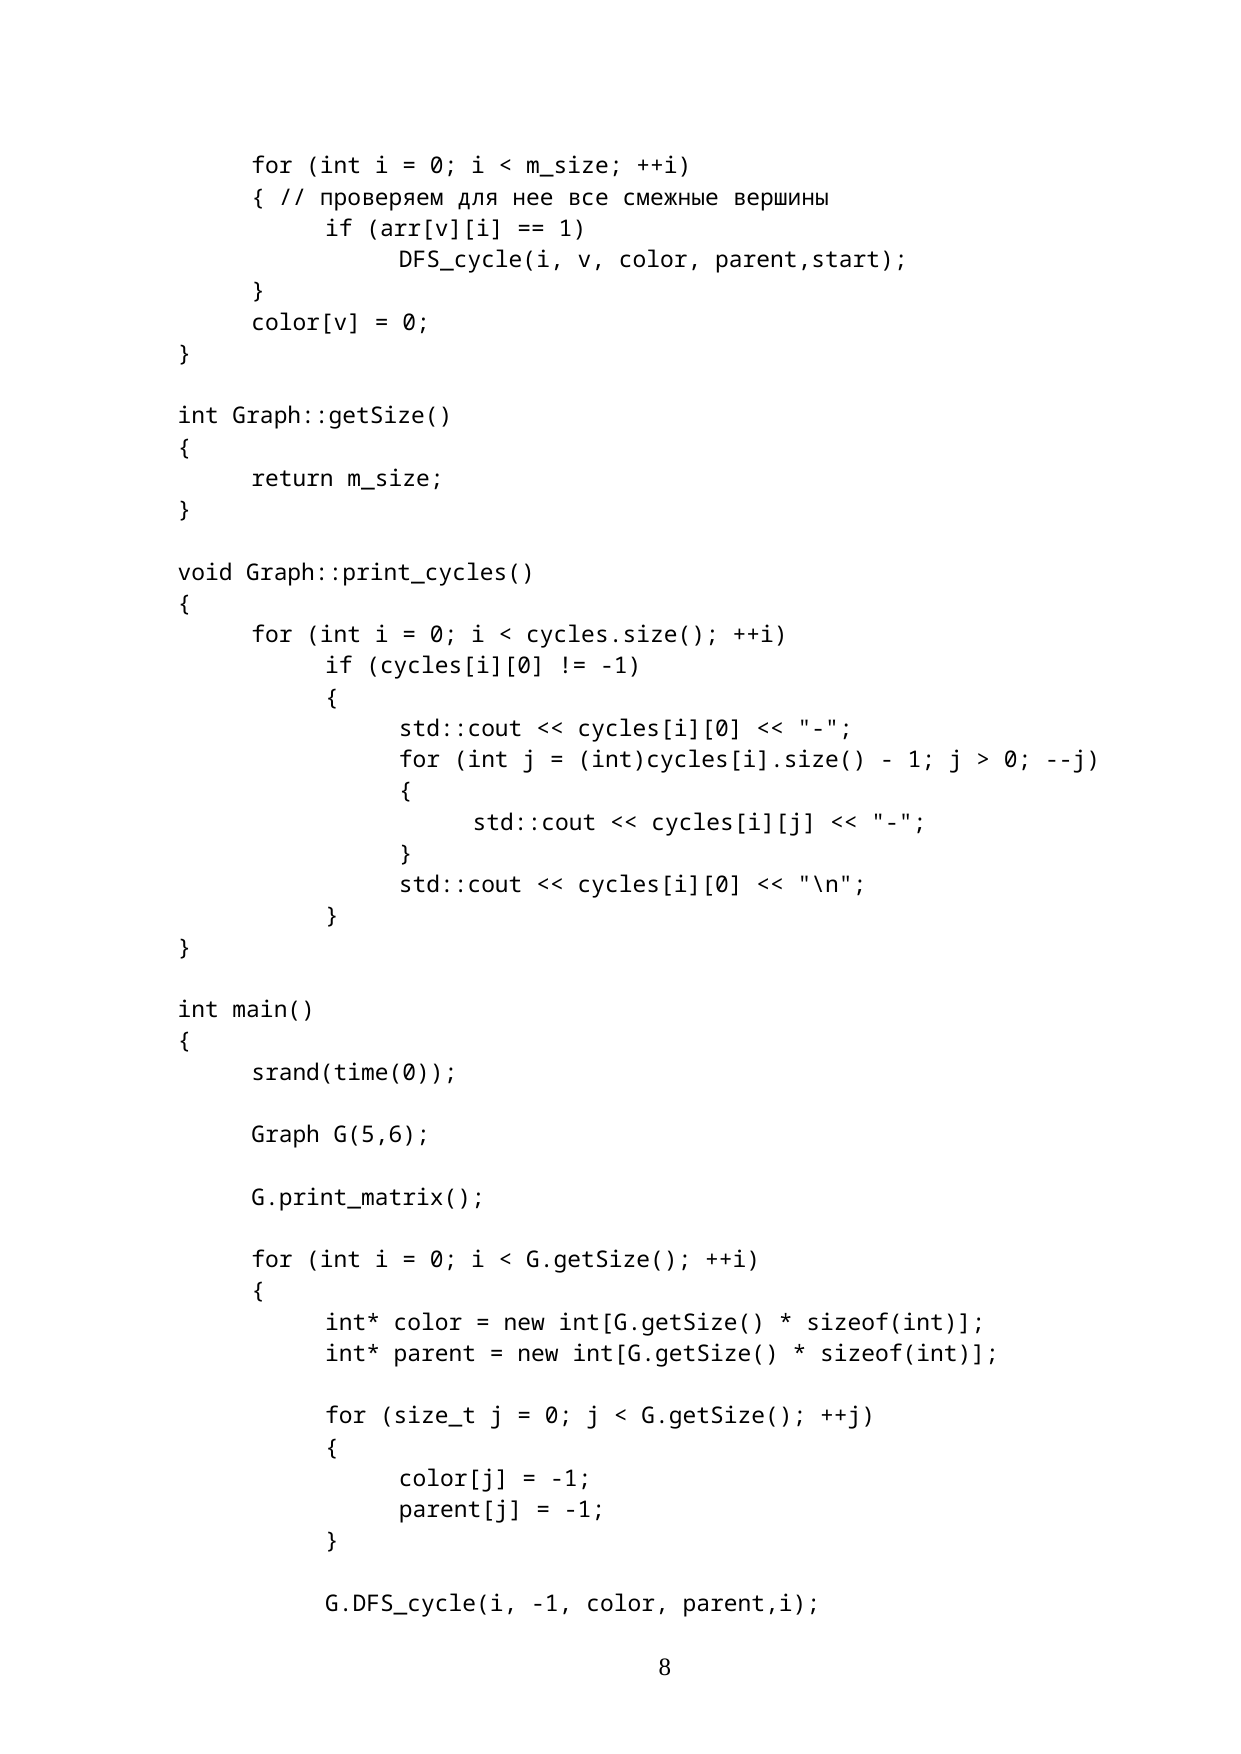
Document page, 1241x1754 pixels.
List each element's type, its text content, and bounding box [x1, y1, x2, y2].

text { [177, 587, 1152, 618]
text } [177, 337, 1152, 368]
text color[v] = 0; [177, 306, 1152, 337]
text { [177, 431, 1152, 462]
text } [177, 1524, 1152, 1556]
text if (arr[v][i] == 1) [177, 212, 1152, 243]
text G.DFS_cycle(i, -1, color, parent,i); [177, 1587, 1152, 1618]
text parent[j] = -1; [177, 1493, 1152, 1524]
text } [177, 931, 1152, 962]
text for (size_t j = 0; j < G.getSize(); ++j) [177, 1399, 1152, 1431]
text } [177, 274, 1152, 306]
text } [177, 899, 1152, 931]
text int main() [177, 993, 1152, 1024]
text { [177, 774, 1152, 806]
text color[j] = -1; [177, 1462, 1152, 1493]
text std::cout << cycles[i][0] << "\n"; [177, 868, 1152, 899]
text { // проверяем для нее все смежные вершины [177, 181, 1152, 212]
text int* parent = new int[G.getSize() * sizeof(int)]; [177, 1337, 1152, 1368]
text std::cout << cycles[i][j] << "-"; [177, 806, 1152, 837]
text } [177, 493, 1152, 524]
text for (int i = 0; i < m_size; ++i) [177, 149, 1152, 181]
text { [177, 1274, 1152, 1306]
text G.print_matrix(); [177, 1181, 1152, 1212]
text int* color = new int[G.getSize() * sizeof(int)]; [177, 1306, 1152, 1337]
text for (int i = 0; i < cycles.size(); ++i) [177, 618, 1152, 649]
text for (int i = 0; i < G.getSize(); ++i) [177, 1243, 1152, 1274]
text { [177, 1024, 1152, 1056]
text { [177, 1431, 1152, 1462]
text for (int j = (int)cycles[i].size() - 1; j > 0; --j) [177, 743, 1152, 774]
text if (cycles[i][0] != -1) [177, 649, 1152, 681]
text srand(time(0)); [177, 1056, 1152, 1087]
text std::cout << cycles[i][0] << "-"; [177, 712, 1152, 743]
text DFS_cycle(i, v, color, parent,start); [177, 243, 1152, 274]
text int Graph::getSize() [177, 399, 1152, 431]
text Graph G(5,6); [177, 1118, 1152, 1149]
text { [177, 681, 1152, 712]
text } [177, 837, 1152, 868]
text return m_size; [177, 462, 1152, 493]
text void Graph::print_cycles() [177, 556, 1152, 587]
